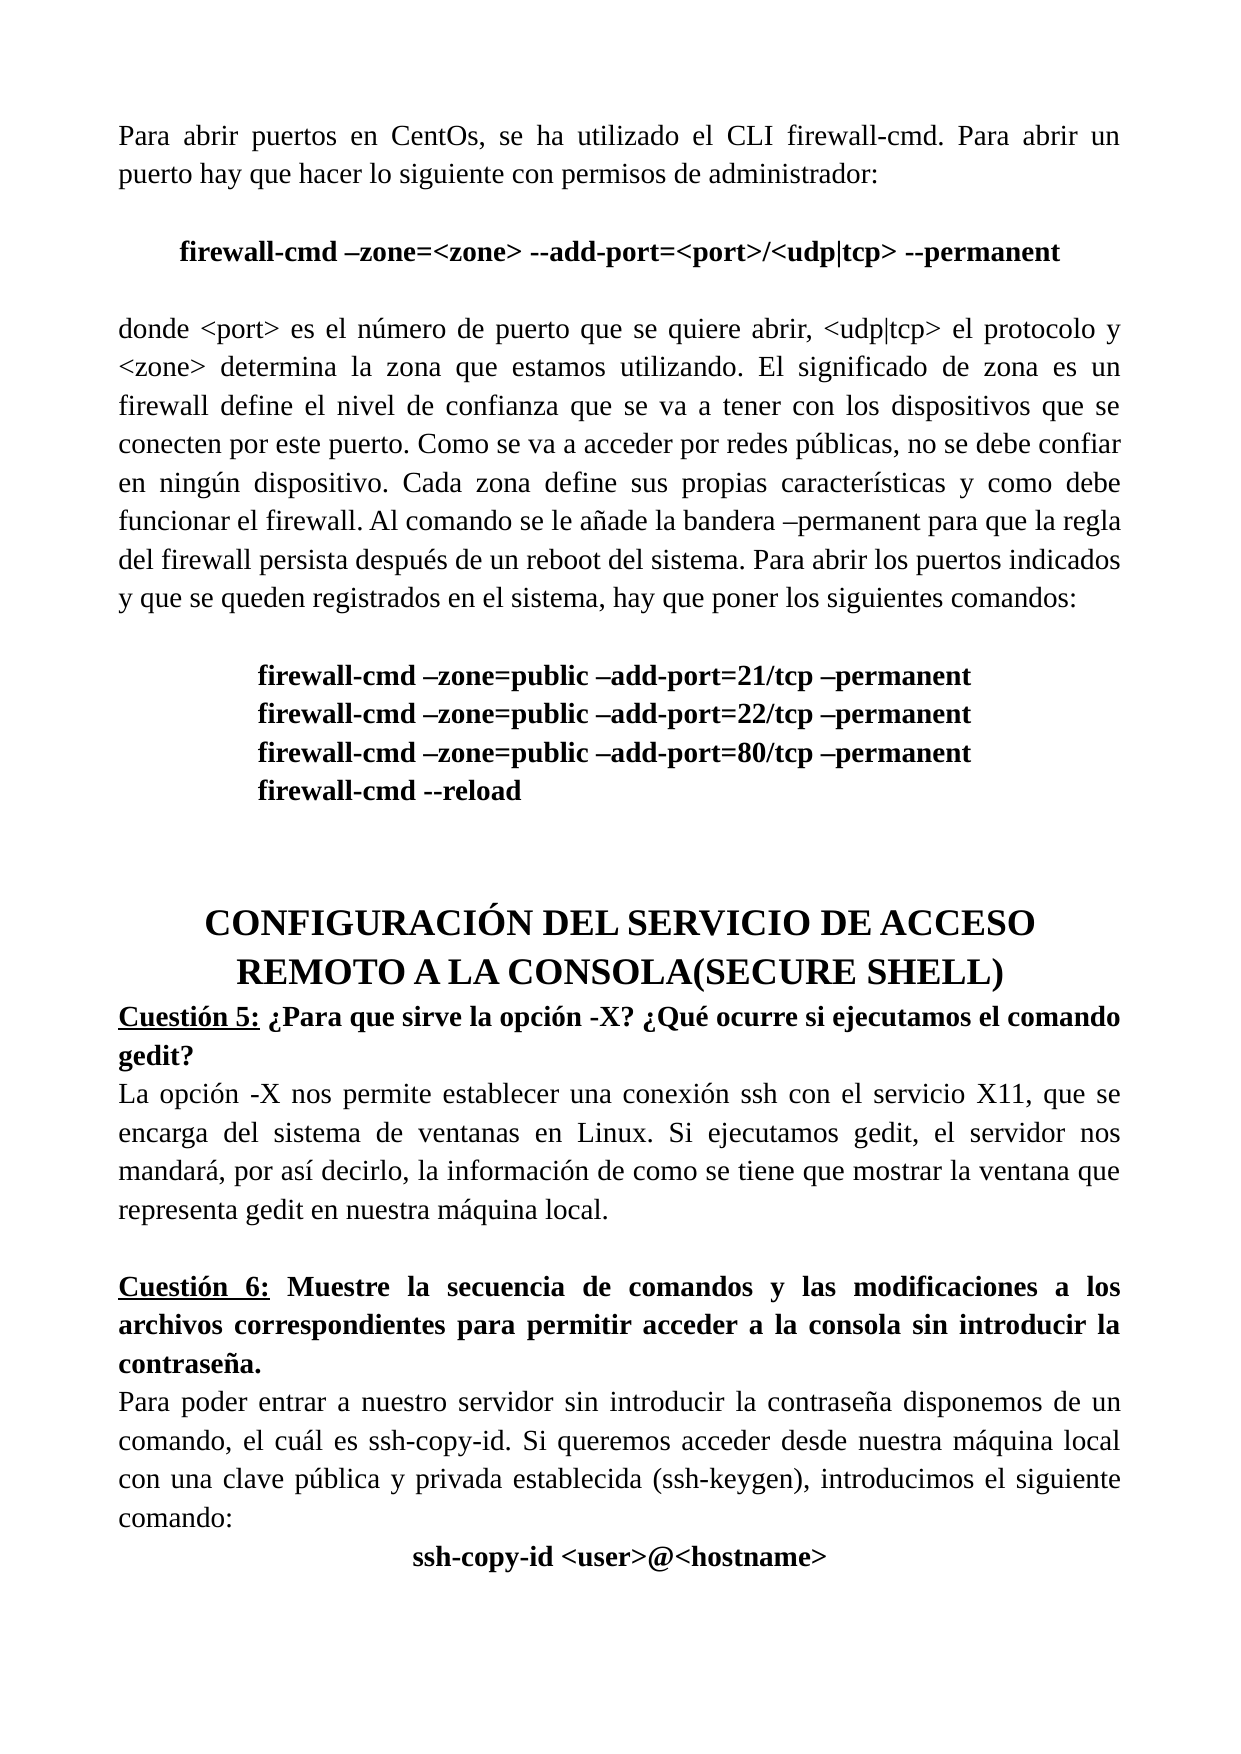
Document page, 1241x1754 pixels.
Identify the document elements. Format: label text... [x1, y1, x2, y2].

text Cuestión 6: Muestre la secuencia de comandos y las modificaciones a los archivos correspondientes para permitir acceder a la consola sin introducir la contraseña. [118, 1269, 1122, 1379]
text firewall-cmd –zone=public –add-port=21/tcp –permanent [118, 658, 1122, 691]
text Para poder entrar a nuestro servidor sin introducir la contraseña disponemos de un comando, el cuál es ssh-copy-id. Si queremos acceder desde nuestra máquina local con una clave pública y privada establecida (ssh-keygen), introducimos el siguiente comando: [118, 1384, 1122, 1534]
text CONFIGURACIÓN DEL SERVICIO DE ACCESO REMOTO A LA CONSOLA(SECURE SHELL) [118, 900, 1122, 993]
text donde <port> es el número de puerto que se quiere abrir, <udp|tcp> el protocolo y <zone> determina la zona que estamos utilizando. El significado de zona es un firewall define el nivel de confianza que se va a tener con los dispositivos que se conecten por este puerto. Como se va a acceder por redes públicas, no se debe confiar en ningún dispositivo. Cada zona define sus propias características y como debe funcionar el firewall. Al comando se le añade la bandera –permanent para que la regla del firewall persista después de un reboot del sistema. Para abrir los puertos indicados y que se queden registrados en el sistema, hay que poner los siguientes comandos: [118, 311, 1122, 614]
text firewall-cmd –zone=public –add-port=22/tcp –permanent [118, 696, 1122, 730]
text firewall-cmd --reload [118, 773, 1122, 807]
text ssh-copy-id <user>@<hostname> [118, 1539, 1122, 1572]
text La opción -X nos permite establecer una conexión ssh con el servicio X11, que se encarga del sistema de ventanas en Linux. Si ejecutamos gedit, el servidor nos mandará, por así decirlo, la información de como se tiene que mostrar la ventana que representa gedit en nuestra máquina local. [118, 1076, 1122, 1225]
text Para abrir puertos en CentOs, se ha utilizado el CLI firewall-cmd. Para abrir un puerto hay que hacer lo siguiente con permisos de administrador: [118, 118, 1122, 190]
text firewall-cmd –zone=public –add-port=80/tcp –permanent [118, 735, 1122, 768]
text Cuestión 5: ¿Para que sirve la opción -X? ¿Qué ocurre si ejecutamos el comando gedit? [118, 999, 1122, 1071]
text firewall-cmd –zone=<zone> --add-port=<port>/<udp|tcp> --permanent [118, 234, 1122, 267]
